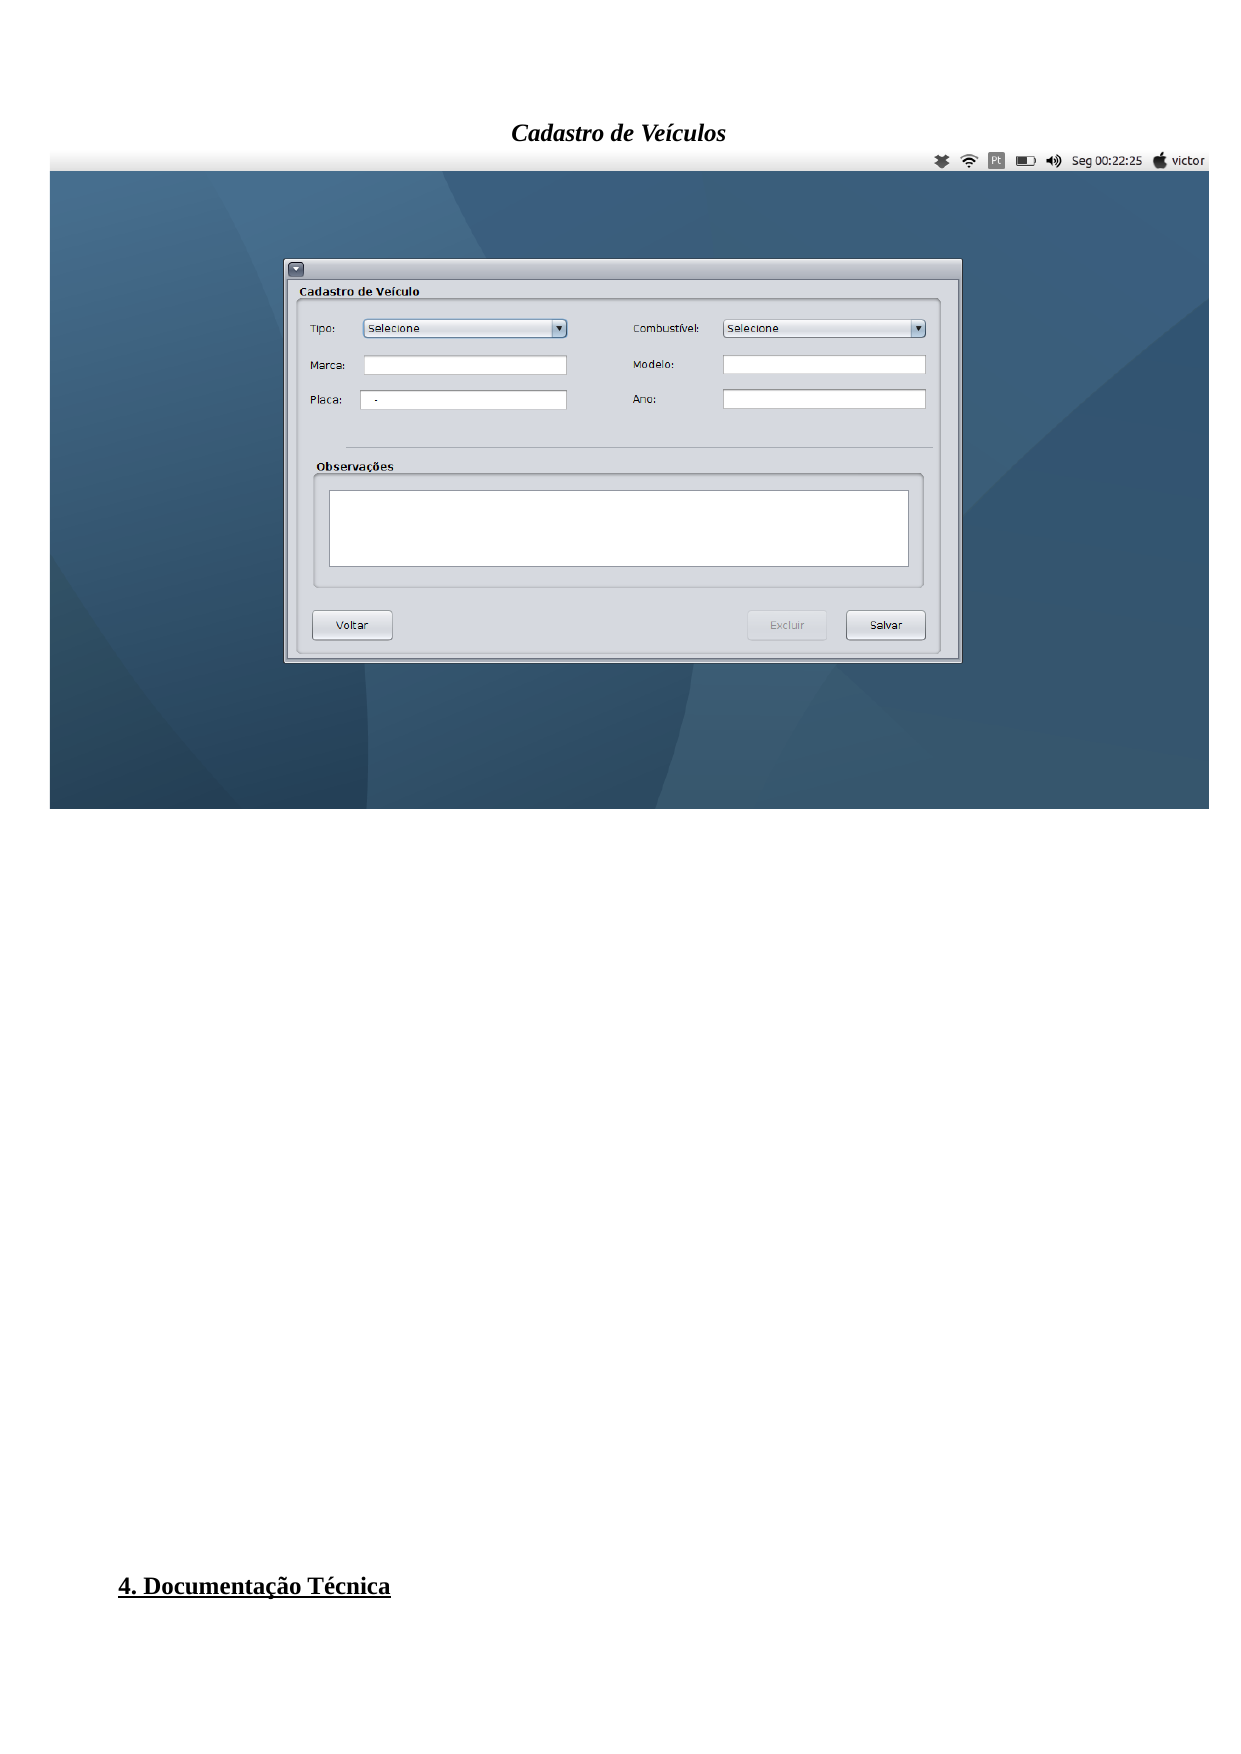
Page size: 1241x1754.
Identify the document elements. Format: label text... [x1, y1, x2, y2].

subtitle Cadastro de Veículos [118, 118, 1122, 147]
picture [49, 150, 1209, 809]
subtitle 4. Documentação Técnica [118, 1571, 1122, 1600]
